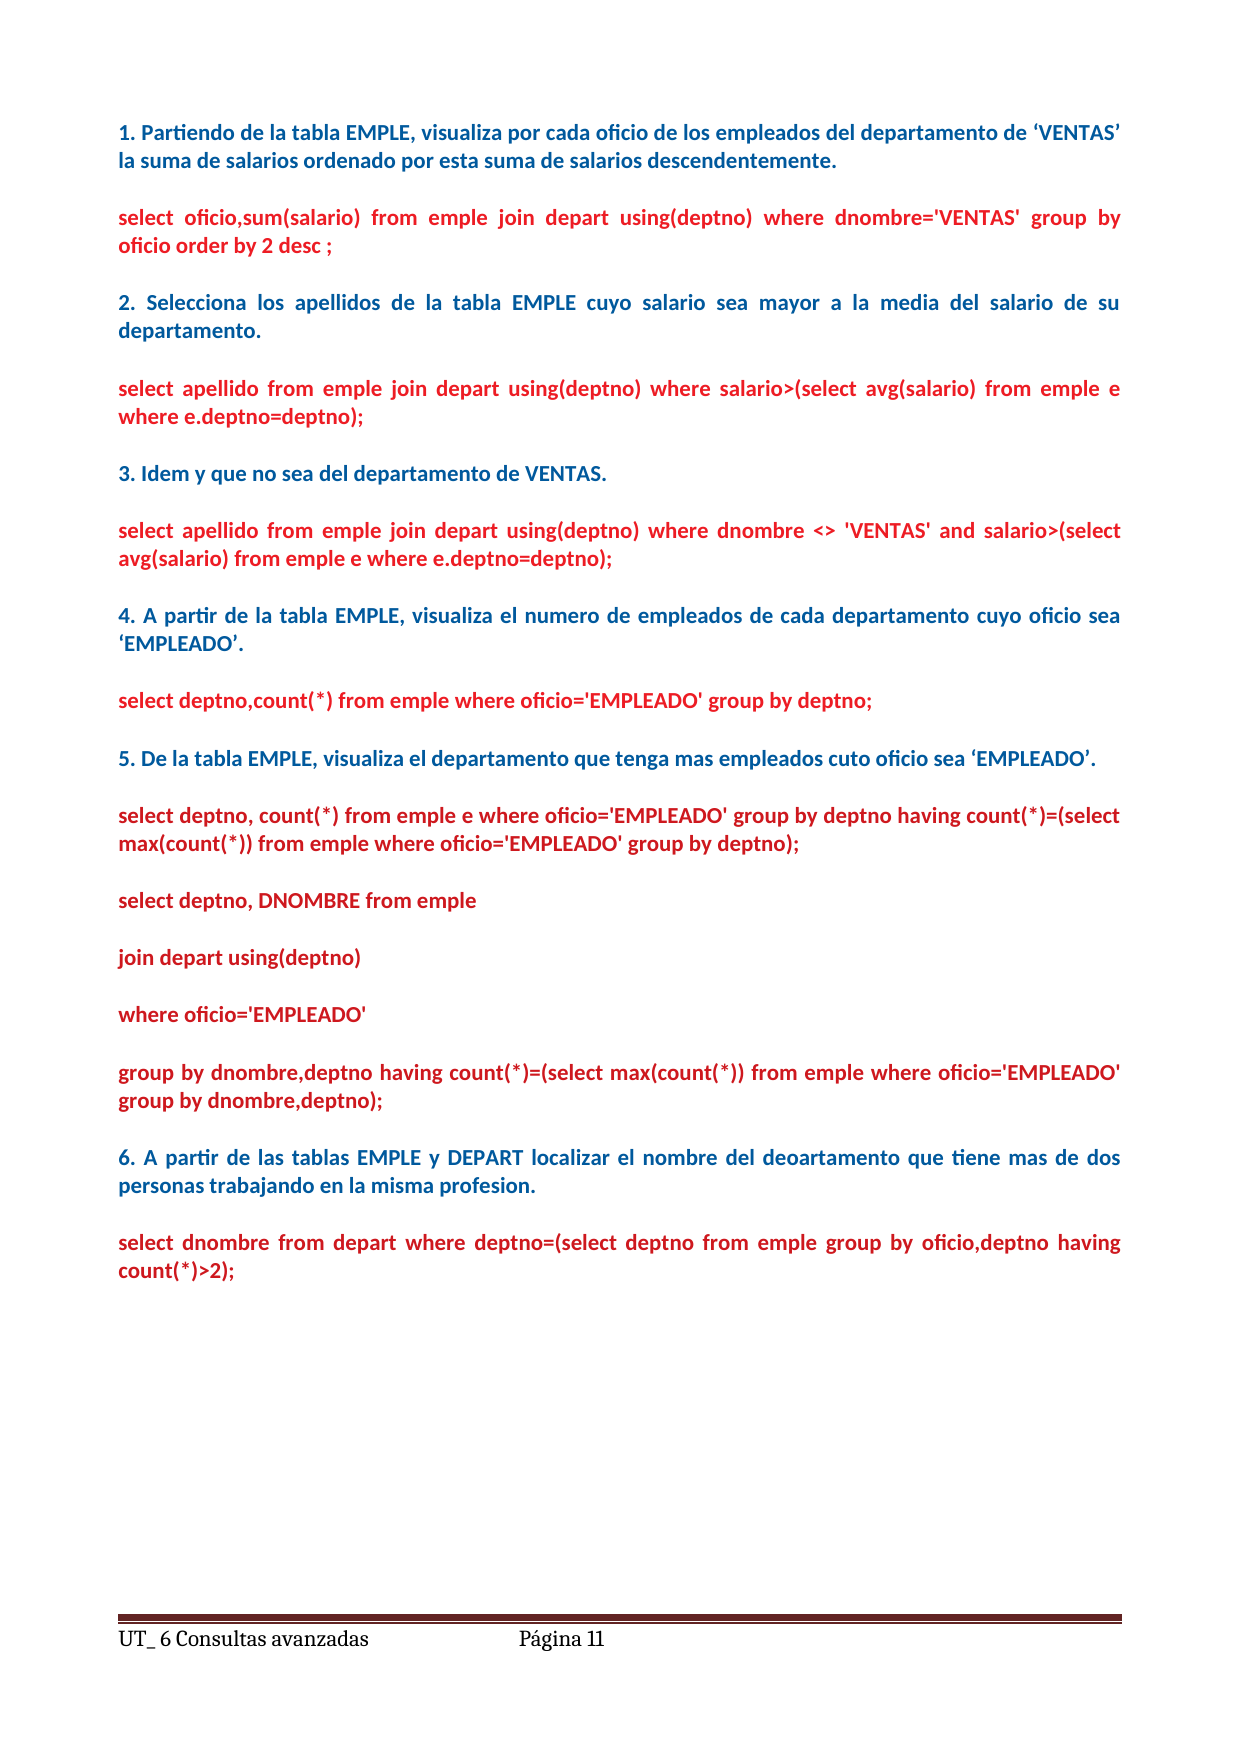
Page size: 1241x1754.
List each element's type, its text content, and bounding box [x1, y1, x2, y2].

text select deptno, DNOMBRE from emple [118, 886, 1122, 914]
text 2. Selecciona los apellidos de la tabla EMPLE cuyo salario sea mayor a la media del salario de su departamento. [118, 288, 1122, 344]
text 6. A partir de las tablas EMPLE y DEPART localizar el nombre del deoartamento que tiene mas de dos personas trabajando en la misma profesion. [118, 1143, 1122, 1199]
text group by dnombre,deptno having count(*)=(select max(count(*)) from emple where oficio='EMPLEADO' group by dnombre,deptno); [118, 1058, 1122, 1114]
text select oficio,sum(salario) from emple join depart using(deptno) where dnombre='VENTAS' group by oficio order by 2 desc ; [118, 203, 1122, 259]
text 1. Partiendo de la tabla EMPLE, visualiza por cada oficio de los empleados del departamento de ‘VENTAS’ la suma de salarios ordenado por esta suma de salarios descendentemente. [118, 118, 1122, 174]
text select apellido from emple join depart using(deptno) where dnombre <> 'VENTAS' and salario>(select avg(salario) from emple e where e.deptno=deptno); [118, 516, 1122, 572]
text 4. A partir de la tabla EMPLE, visualiza el numero de empleados de cada departamento cuyo oficio sea ‘EMPLEADO’. [118, 601, 1122, 657]
text where oficio='EMPLEADO' [118, 1001, 1122, 1028]
text join depart using(deptno) [118, 943, 1122, 971]
text select deptno,count(*) from emple where oficio='EMPLEADO' group by deptno; [118, 687, 1122, 714]
text 5. De la tabla EMPLE, visualiza el departamento que tenga mas empleados cuto oficio sea ‘EMPLEADO’. [118, 744, 1122, 772]
text 3. Idem y que no sea del departamento de VENTAS. [118, 459, 1122, 487]
text select apellido from emple join depart using(deptno) where salario>(select avg(salario) from emple e where e.deptno=deptno); [118, 374, 1122, 430]
text select deptno, count(*) from emple e where oficio='EMPLEADO' group by deptno having count(*)=(select max(count(*)) from emple where oficio='EMPLEADO' group by deptno); [118, 801, 1122, 857]
text select dnombre from depart where deptno=(select deptno from emple group by oficio,deptno having count(*)>2); [118, 1228, 1122, 1284]
